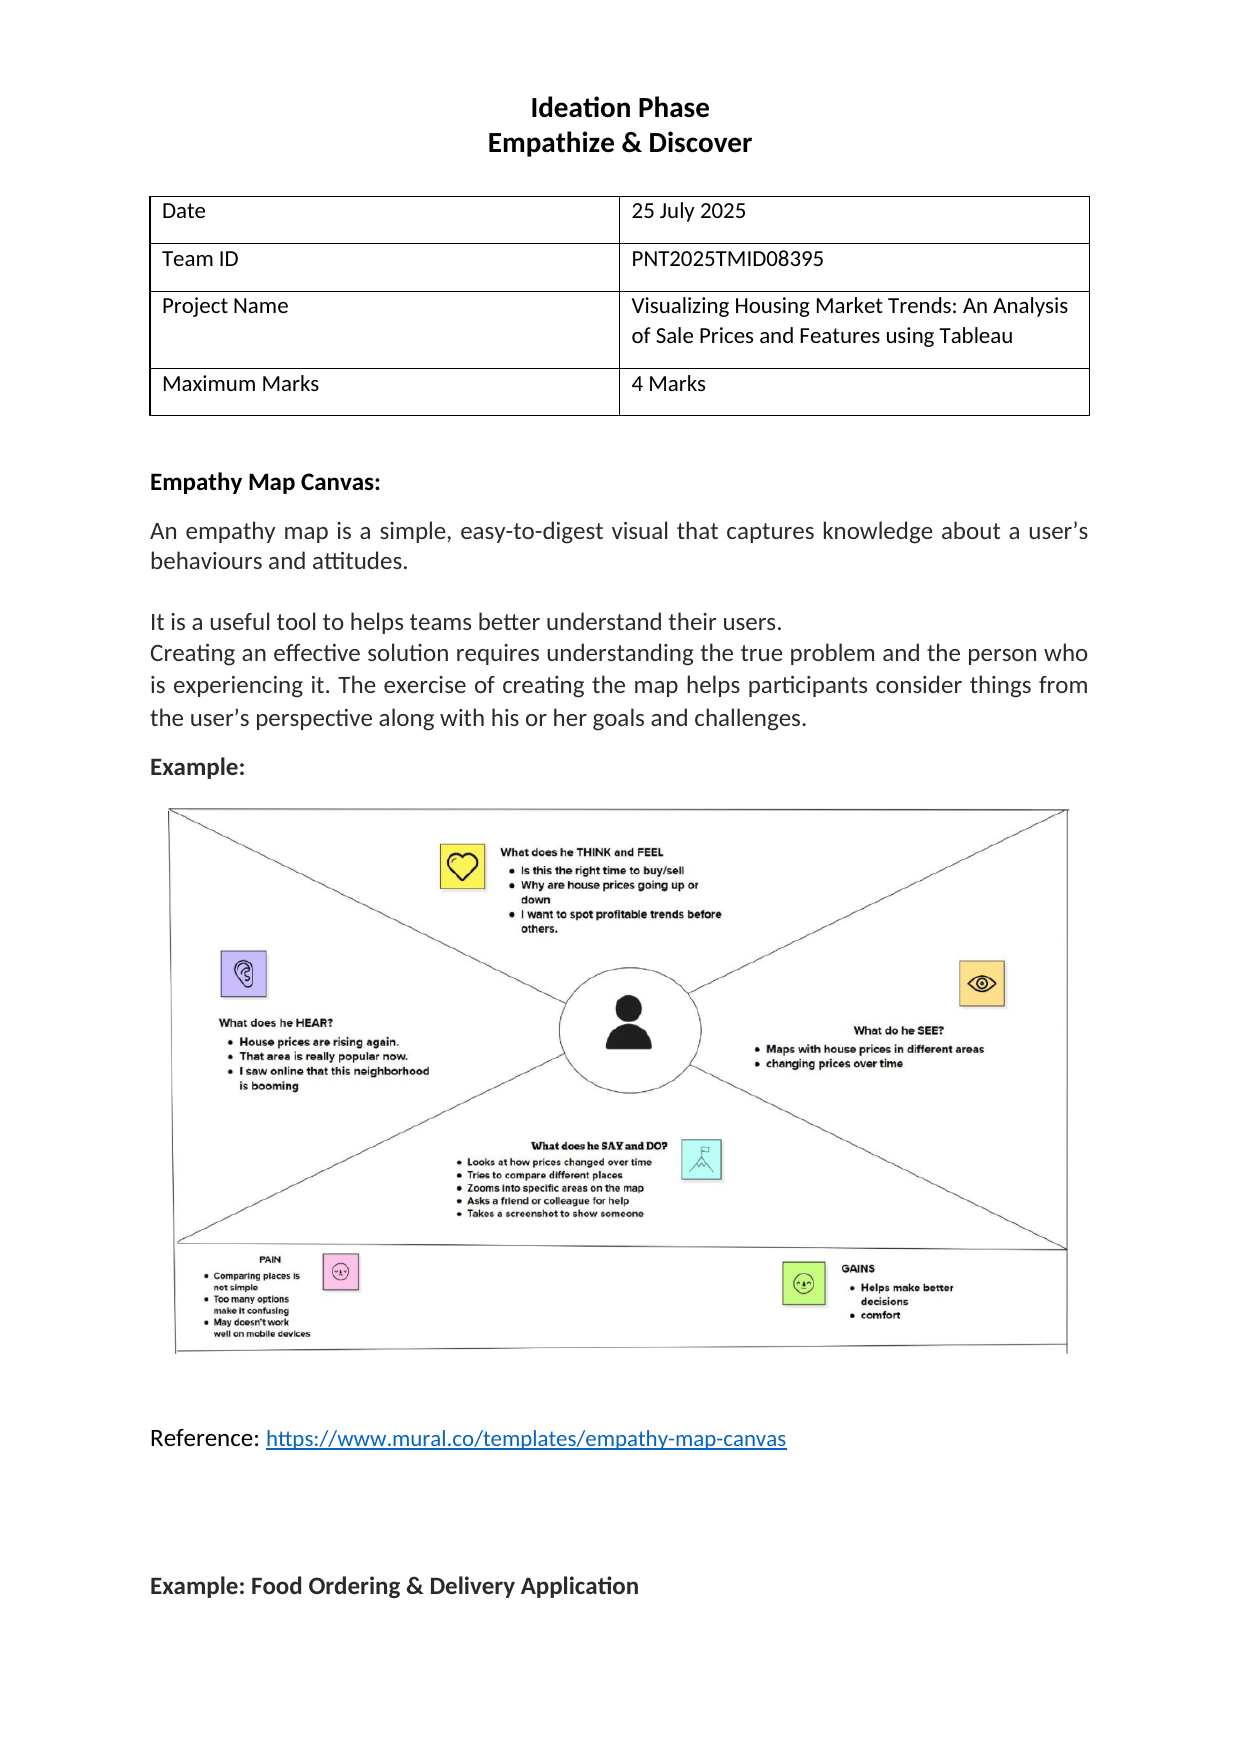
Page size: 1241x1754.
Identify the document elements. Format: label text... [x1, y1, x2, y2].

text Reference: https://www.mural.co/templates/empathy-map-canvas [150, 1422, 1090, 1453]
text Empathize & Discover [150, 124, 1090, 160]
text An empathy map is a simple, easy-to-digest visual that captures knowledge about a user’s behaviours and attitudes. [150, 515, 1090, 576]
table_header 25 July 2025 [620, 197, 1089, 243]
text Example: [150, 752, 1090, 782]
table_cell Visualizing Housing Market Trends: An Analysis of Sale Prices and Features using Tableau [620, 292, 1089, 368]
table_cell Maximum Marks [151, 369, 619, 415]
text It is a useful tool to helps teams better understand their users. [150, 607, 1090, 637]
text Example: Food Ordering & Delivery Application [150, 1570, 1090, 1601]
table_header Date [151, 197, 619, 243]
text Ideation Phase [150, 89, 1090, 124]
table_cell Project Name [151, 292, 619, 368]
table_cell Team ID [151, 244, 619, 291]
text Creating an effective solution requires understanding the true problem and the person who is experiencing it. The exercise of creating the map helps participants consider things from the user’s perspective along with his or her goals and challenges. [150, 637, 1090, 733]
text Empathy Map Canvas: [150, 466, 1090, 496]
table_cell PNT2025TMID08395 [620, 244, 1089, 291]
table_cell 4 Marks [620, 369, 1089, 415]
